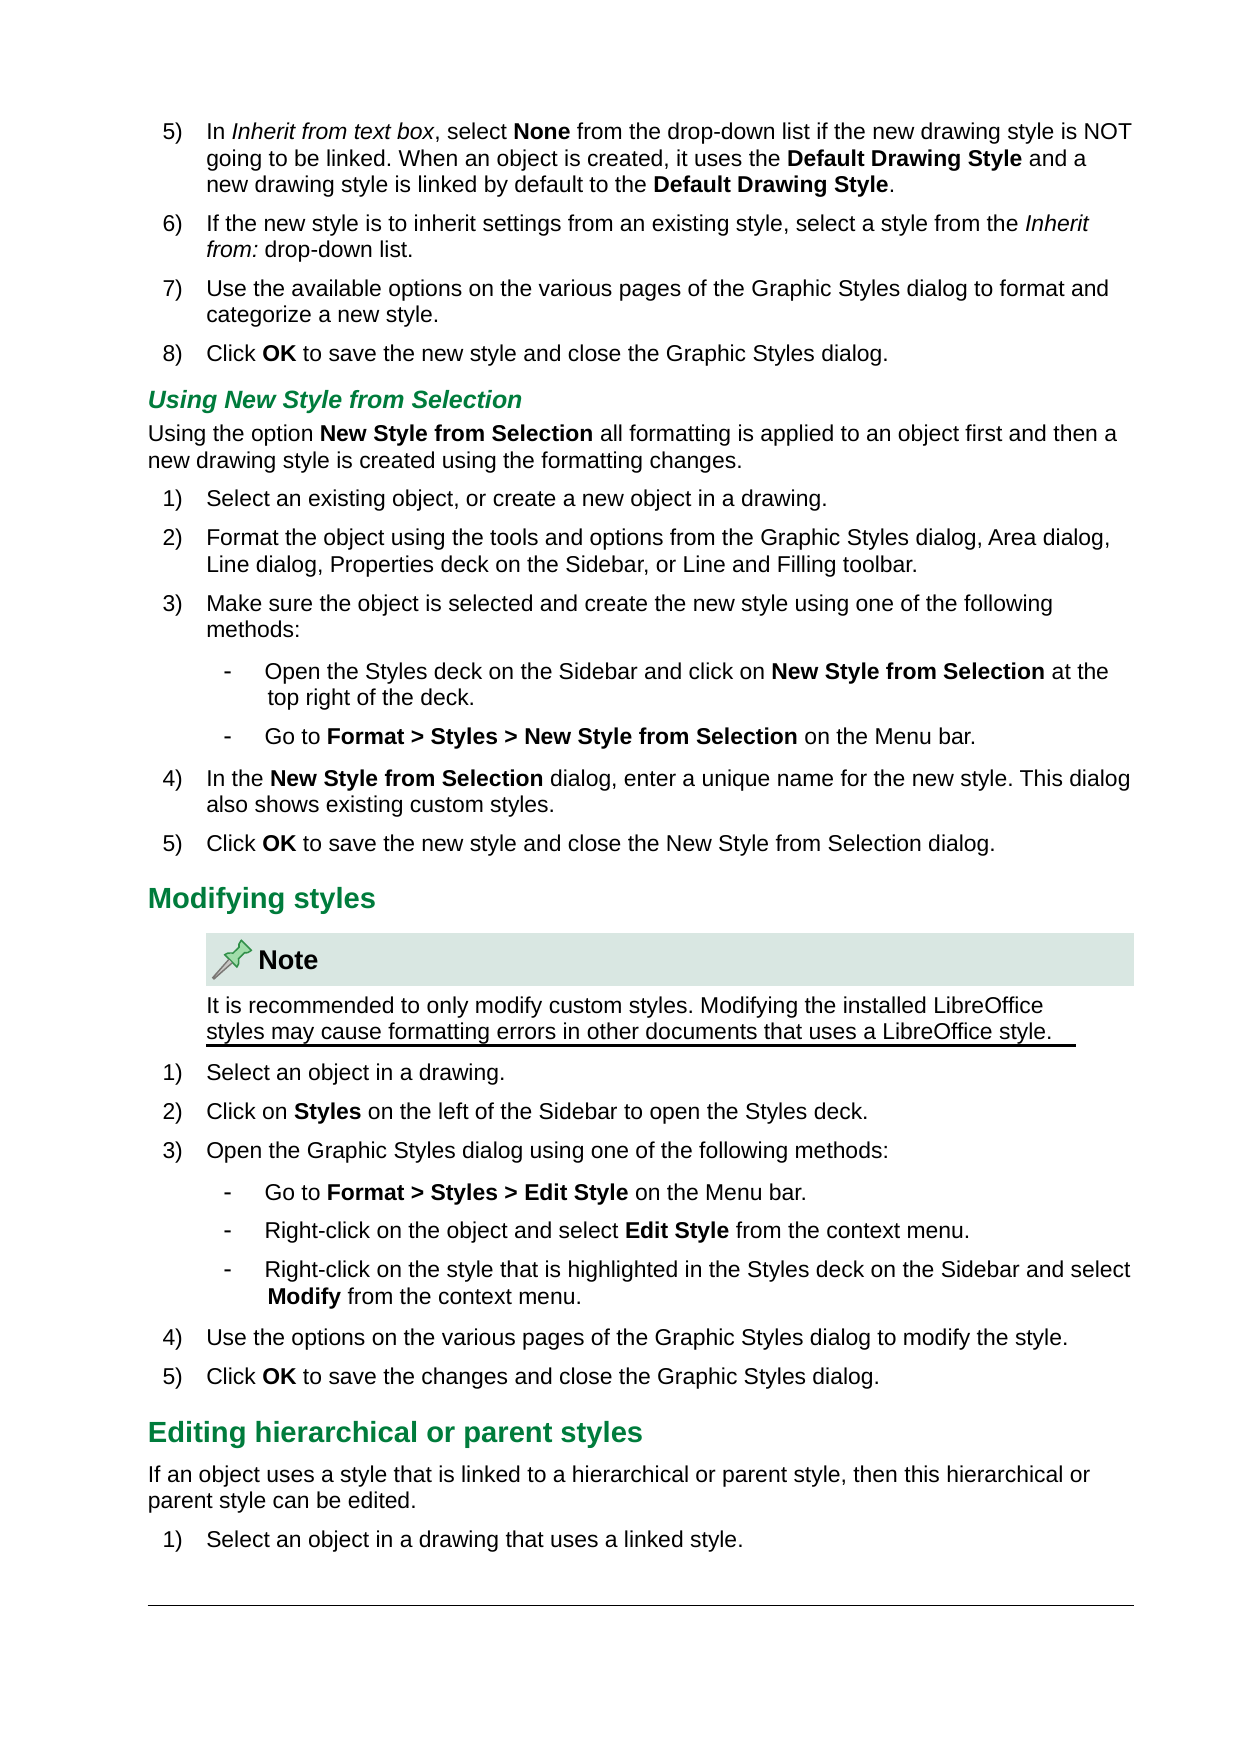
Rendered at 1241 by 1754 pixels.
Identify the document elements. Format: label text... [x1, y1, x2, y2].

list Right-click on the style that is highlighted in the Styles deck on the Sidebar and select Modify from the context menu. [221, 1253, 1134, 1312]
list Go to Format > Styles > Edit Style on the Menu bar. [221, 1176, 1134, 1205]
list In the New Style from Selection dialog, enter a unique name for the new style. This dialog also shows existing custom styles. [162, 764, 1134, 817]
text It is recommended to only modify custom styles. Modifying the installed LibreOffice styles may cause formatting errors in other documents that uses a LibreOffice style. [206, 992, 1076, 1044]
list Open the Styles deck on the Sidebar and click on New Style from Selection at the top right of the deck. [221, 655, 1134, 710]
subtitle Editing hierarchical or parent styles [148, 1414, 1134, 1448]
list Open the Graphic Styles dialog using one of the following methods: [162, 1137, 1134, 1163]
list Select an object in a drawing. [162, 1059, 1134, 1085]
text Using the option New Style from Selection all formatting is applied to an object first and then a new drawing style is created using the formatting changes. [148, 420, 1134, 473]
list Use the options on the various pages of the Graphic Styles dialog to modify the style. [162, 1324, 1134, 1351]
list Select an existing object, or create a new object in a drawing. [162, 485, 1134, 512]
list Format the object using the tools and options from the Graphic Styles dialog, Area dialog, Line dialog, Properties deck on the Sidebar, or Line and Filling toolbar. [162, 524, 1134, 577]
list Use the available options on the various pages of the Graphic Styles dialog to format and categorize a new style. [162, 275, 1134, 328]
list Click on Styles on the left of the Sidebar to open the Styles deck. [162, 1098, 1134, 1124]
subtitle Note [206, 933, 1134, 986]
text If an object uses a style that is linked to a hierarchical or parent style, then this hierarchical or parent style can be edited. [148, 1461, 1134, 1513]
list Select an object in a drawing that uses a linked style. [162, 1526, 1134, 1552]
list Go to Format > Styles > New Style from Selection on the Menu bar. [221, 720, 1134, 752]
subtitle Using New Style from Selection [148, 385, 1134, 414]
list In Inherit from text box, select None from the drop-down list if the new drawing style is NOT going to be linked. When an object is created, it uses the Default Drawing Style and a new drawing style is linked by default to the Default Drawing Style. [162, 118, 1134, 197]
list Right-click on the object and select Edit Style from the context menu. [221, 1214, 1134, 1244]
list Click OK to save the new style and close the New Style from Selection dialog. [162, 830, 1134, 856]
list Click OK to save the new style and close the Graphic Styles dialog. [162, 340, 1134, 366]
list Make sure the object is selected and create the new style using one of the following methods: [162, 589, 1134, 642]
list If the new style is to inherit settings from an existing style, select a style from the Inherit from: drop-down list. [162, 210, 1134, 262]
list Click OK to save the changes and close the Graphic Styles dialog. [162, 1363, 1134, 1389]
subtitle Modifying styles [148, 881, 1134, 915]
